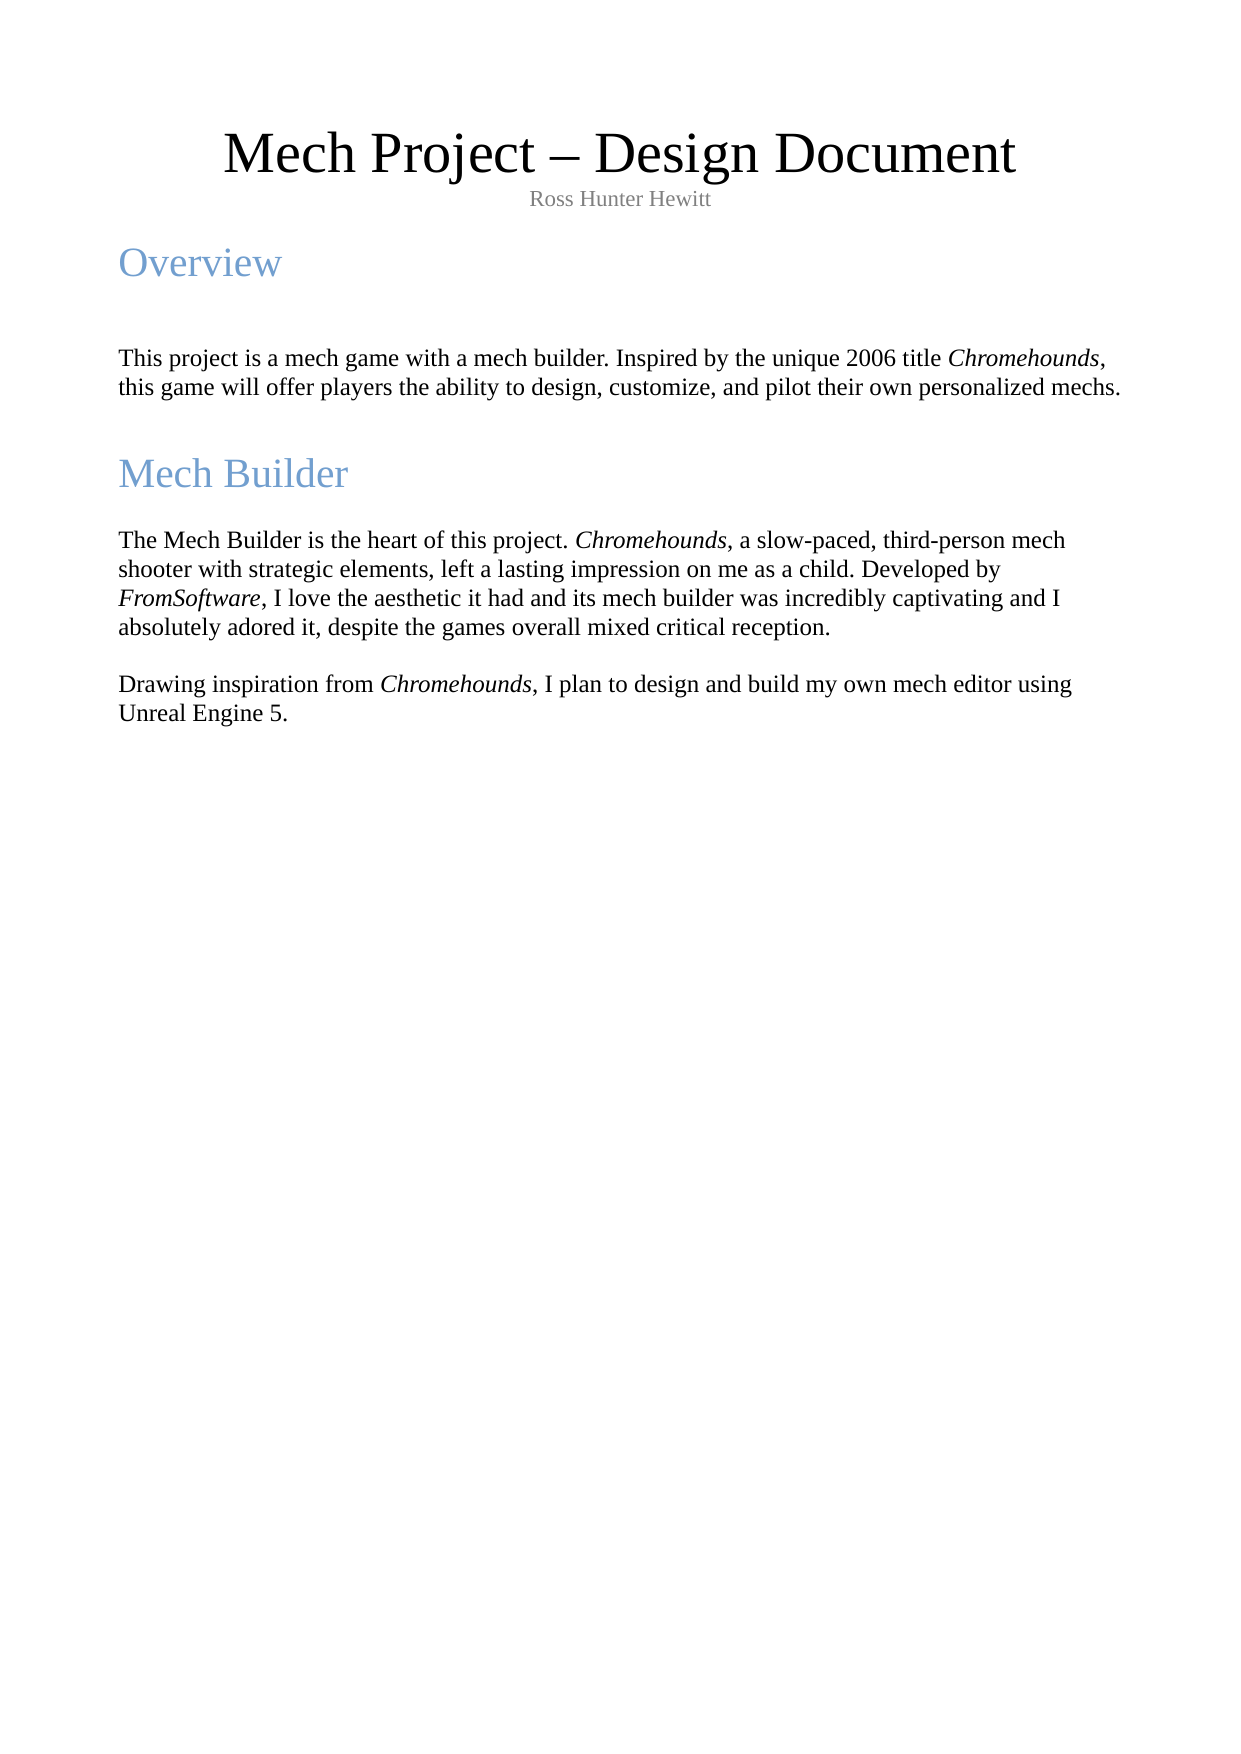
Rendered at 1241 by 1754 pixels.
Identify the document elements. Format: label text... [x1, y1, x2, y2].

text Overview This project is a mech game with a mech builder. Inspired by the unique 2006 title Chromehounds, this game will offer players the ability to design, customize, and pilot their own personalized mechs. [118, 238, 1122, 401]
subtitle Mech Builder The Mech Builder is the heart of this project. Chromehounds, a slow-paced, third-person mech shooter with strategic elements, left a lasting impression on me as a child. Developed by FromSoftware, I love the aesthetic it had and its mech builder was incredibly captivating and I absolutely adored it, despite the games overall mixed critical reception. Drawing inspiration from Chromehounds, I plan to design and build my own mech editor using Unreal Engine 5. [118, 449, 1122, 727]
text Mech Project – Design Document [118, 118, 1122, 185]
text Ross Hunter Hewitt [118, 185, 1122, 212]
